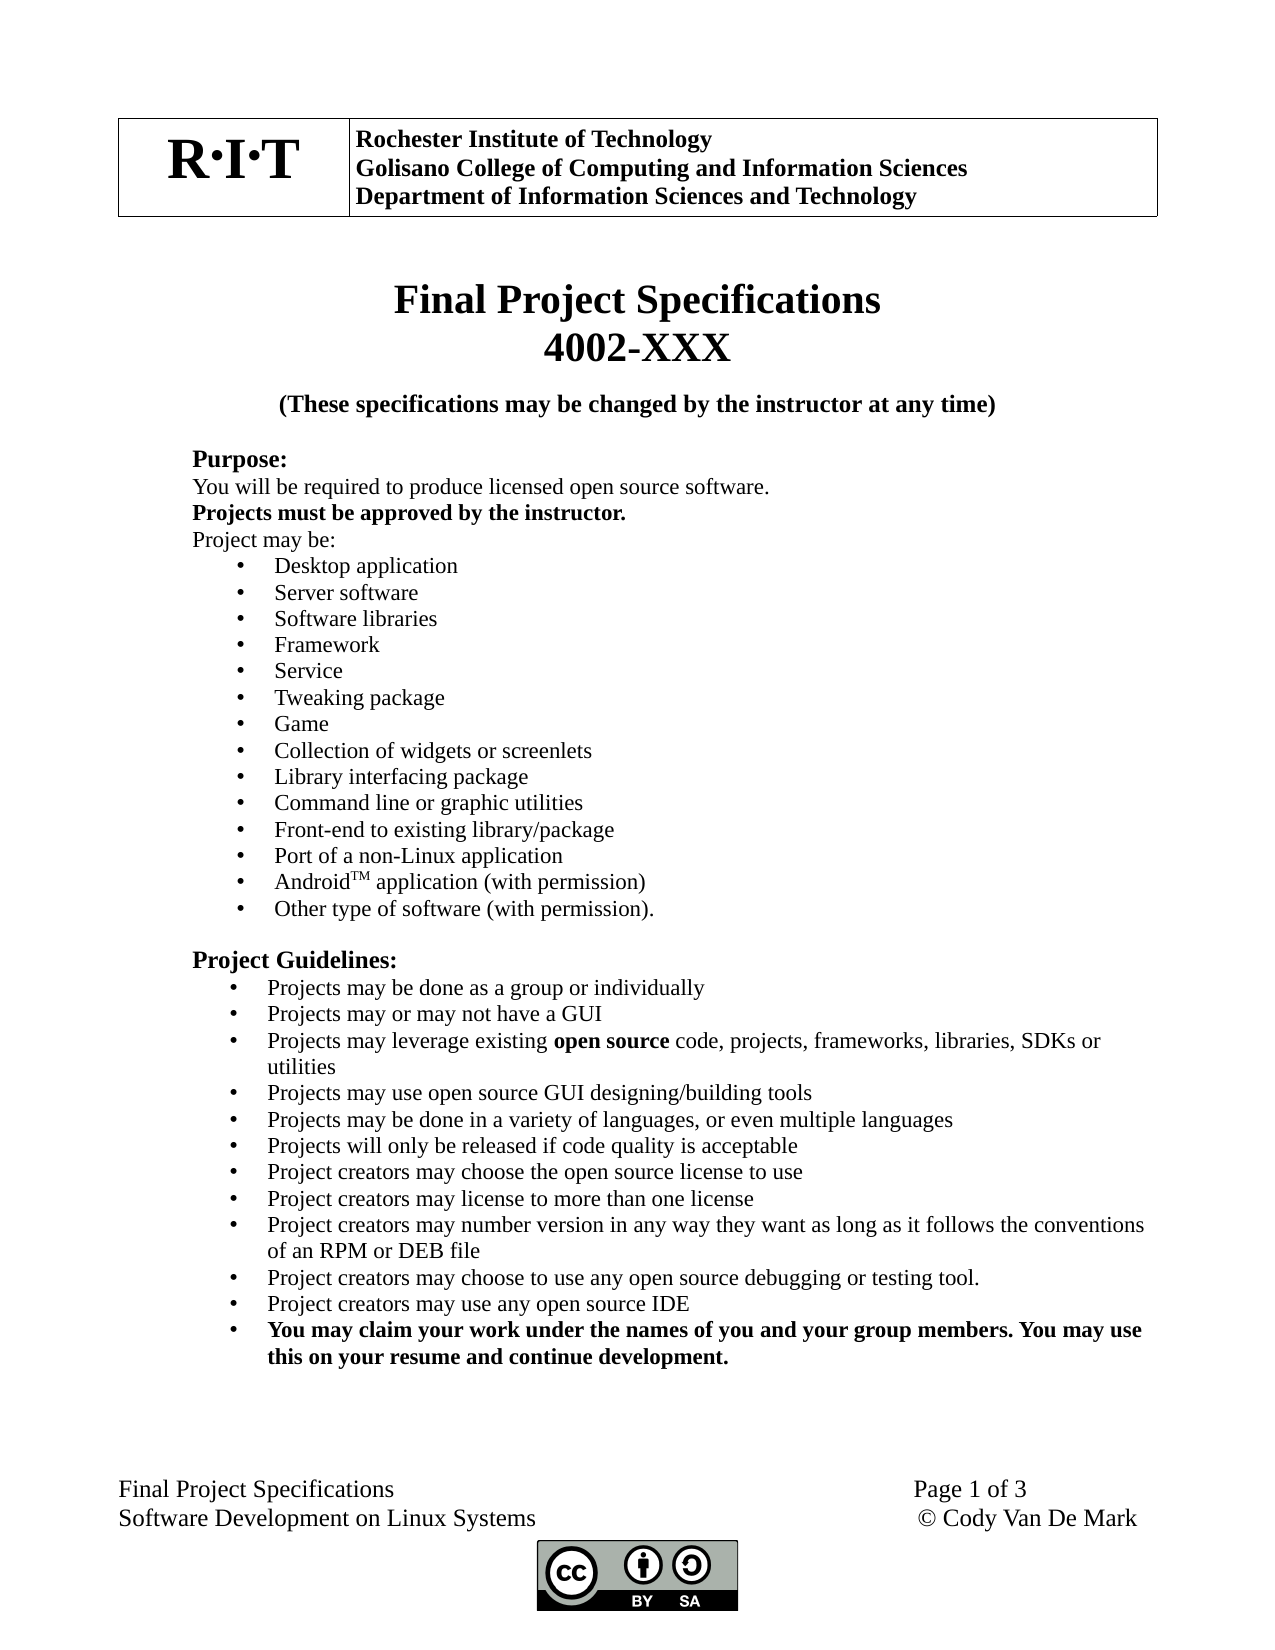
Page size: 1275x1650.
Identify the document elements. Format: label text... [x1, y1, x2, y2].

list You may claim your work under the names of you and your group members. You may use this on your resume and continue development. [229, 1317, 1157, 1369]
list Projects may be done in a variety of languages, or even multiple languages [229, 1106, 1157, 1132]
list Front-end to existing library/package [237, 816, 1157, 842]
list Project creators may number version in any way they want as long as it follows the conventions of an RPM or DEB file [229, 1211, 1157, 1264]
text Final Project Specifications [118, 274, 1157, 322]
text Projects must be approved by the instructor. [118, 499, 1157, 526]
text Project Guidelines: [118, 945, 1157, 974]
list Game [237, 710, 1157, 737]
text 4002-XXX [118, 322, 1157, 370]
list Software libraries [237, 605, 1157, 631]
list Library interfacing package [237, 763, 1157, 789]
list Projects may leverage existing open source code, projects, frameworks, libraries, SDKs or utilities [229, 1027, 1157, 1079]
list Other type of software (with permission). [237, 895, 1157, 921]
list Tweaking package [237, 684, 1157, 710]
list Service [237, 658, 1157, 684]
list Project creators may license to more than one license [229, 1185, 1157, 1211]
list Port of a non-Linux application [237, 842, 1157, 868]
list Projects may or may not have a GUI [229, 1000, 1157, 1027]
list Project creators may use any open source IDE [229, 1290, 1157, 1317]
list Project creators may choose to use any open source debugging or testing tool. [229, 1264, 1157, 1290]
list AndroidTM application (with permission) [237, 868, 1157, 895]
list Command line or graphic utilities [237, 789, 1157, 816]
text Purpose: [118, 444, 1157, 473]
text Project may be: [118, 526, 1157, 552]
list Projects may use open source GUI designing/building tools [229, 1079, 1157, 1106]
list Collection of widgets or screenlets [237, 737, 1157, 763]
list Project creators may choose the open source license to use [229, 1158, 1157, 1185]
text You will be required to produce licensed open source software. [118, 473, 1157, 499]
list Server software [237, 578, 1157, 605]
list Projects may be done as a group or individually [229, 974, 1157, 1000]
text (These specifications may be changed by the instructor at any time) [118, 389, 1157, 418]
picture [536, 1540, 739, 1611]
list Framework [237, 631, 1157, 658]
list Desktop application [237, 552, 1157, 578]
list Projects will only be released if code quality is acceptable [229, 1132, 1157, 1158]
